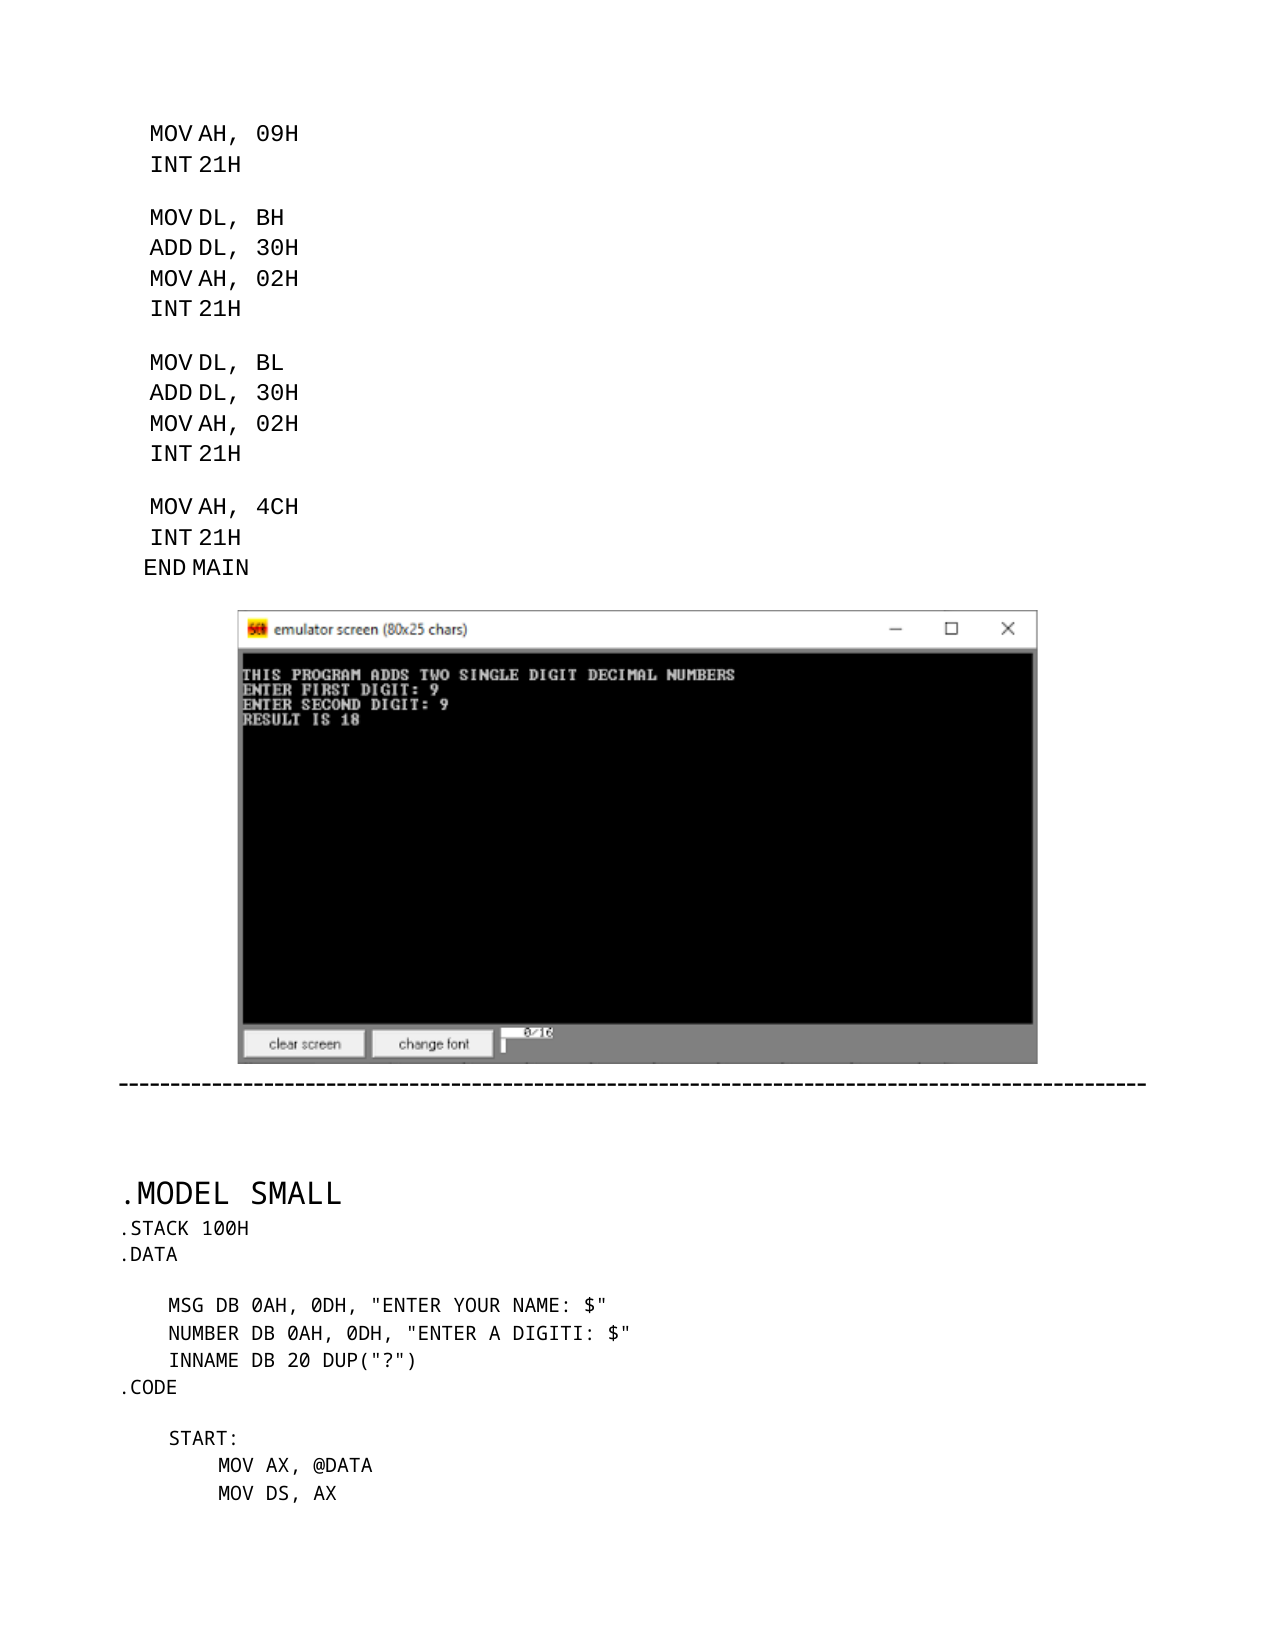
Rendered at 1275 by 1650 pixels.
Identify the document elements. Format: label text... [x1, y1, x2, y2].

text ADD DL, 30H [118, 232, 1157, 263]
text --------------------------------------------------------------------------------------------------- [118, 998, 1157, 1099]
text MOV AX, @DATA [118, 1452, 1157, 1479]
text INT 21H [118, 438, 1157, 469]
text INT 21H [118, 149, 1157, 179]
text NUMBER DB 0AH, 0DH, "ENTER A DIGITI: $" [118, 1319, 1157, 1346]
text INNAME DB 20 DUP("?") [118, 1346, 1157, 1373]
text MOV AH, 02H [118, 263, 1157, 293]
text MOV DL, BL [118, 347, 1157, 377]
text .DATA [118, 1241, 1157, 1268]
text MOV AH, 09H [118, 118, 1157, 149]
text MSG DB 0AH, 0DH, "ENTER YOUR NAME: $" [118, 1291, 1157, 1319]
text INT 21H [118, 522, 1157, 552]
text MOV DL, BH [118, 202, 1157, 232]
text MOV AH, 02H [118, 408, 1157, 438]
text .MODEL SMALL [118, 1171, 1157, 1214]
text START: [118, 1424, 1157, 1452]
text MOV DS, AX [118, 1479, 1157, 1506]
text MOV AH, 4CH [118, 491, 1157, 522]
text .CODE [118, 1373, 1157, 1401]
text INT 21H [118, 293, 1157, 324]
text ADD DL, 30H [118, 377, 1157, 408]
text .STACK 100H [118, 1214, 1157, 1241]
text END MAIN [118, 552, 1157, 583]
